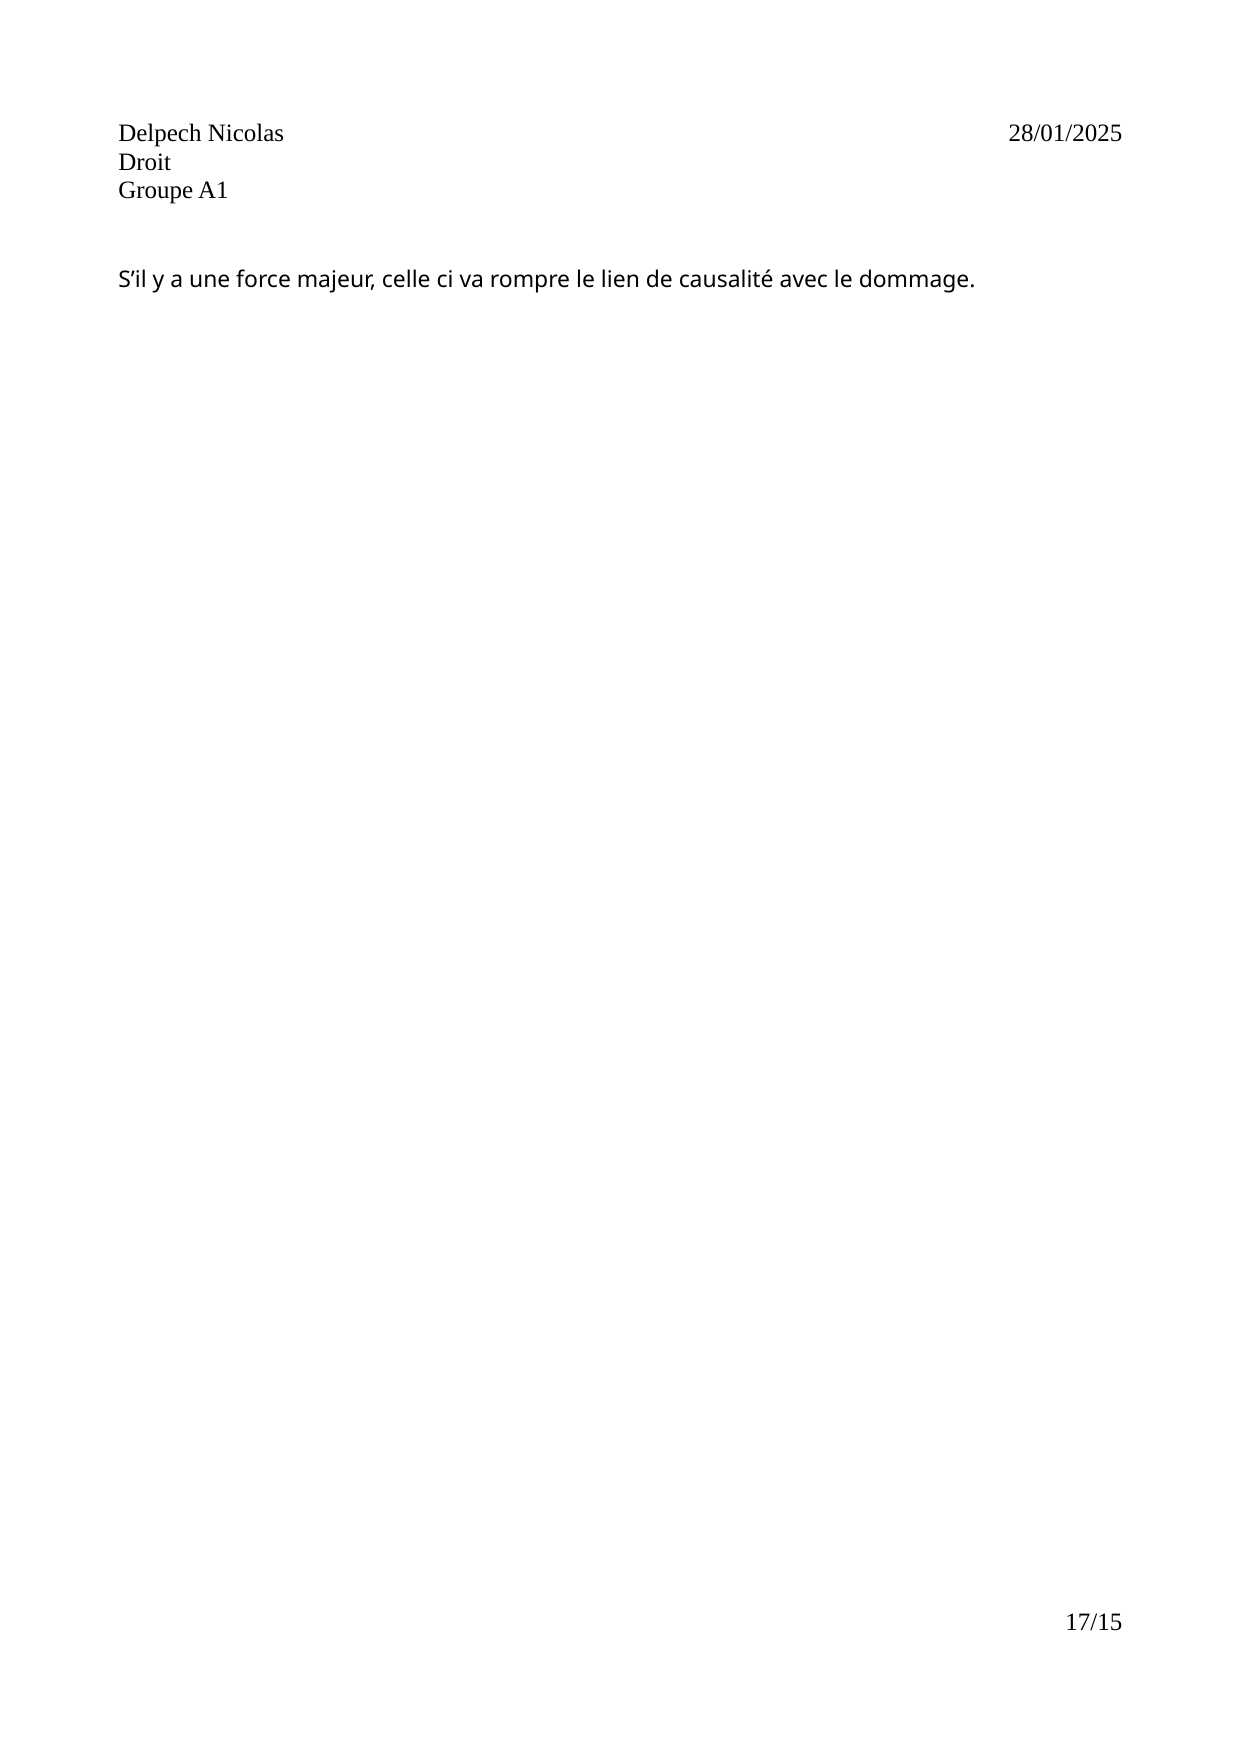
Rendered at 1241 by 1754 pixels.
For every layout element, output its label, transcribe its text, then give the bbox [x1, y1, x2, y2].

text S’il y a une force majeur, celle ci va rompre le lien de causalité avec le dommage. [118, 263, 1122, 294]
